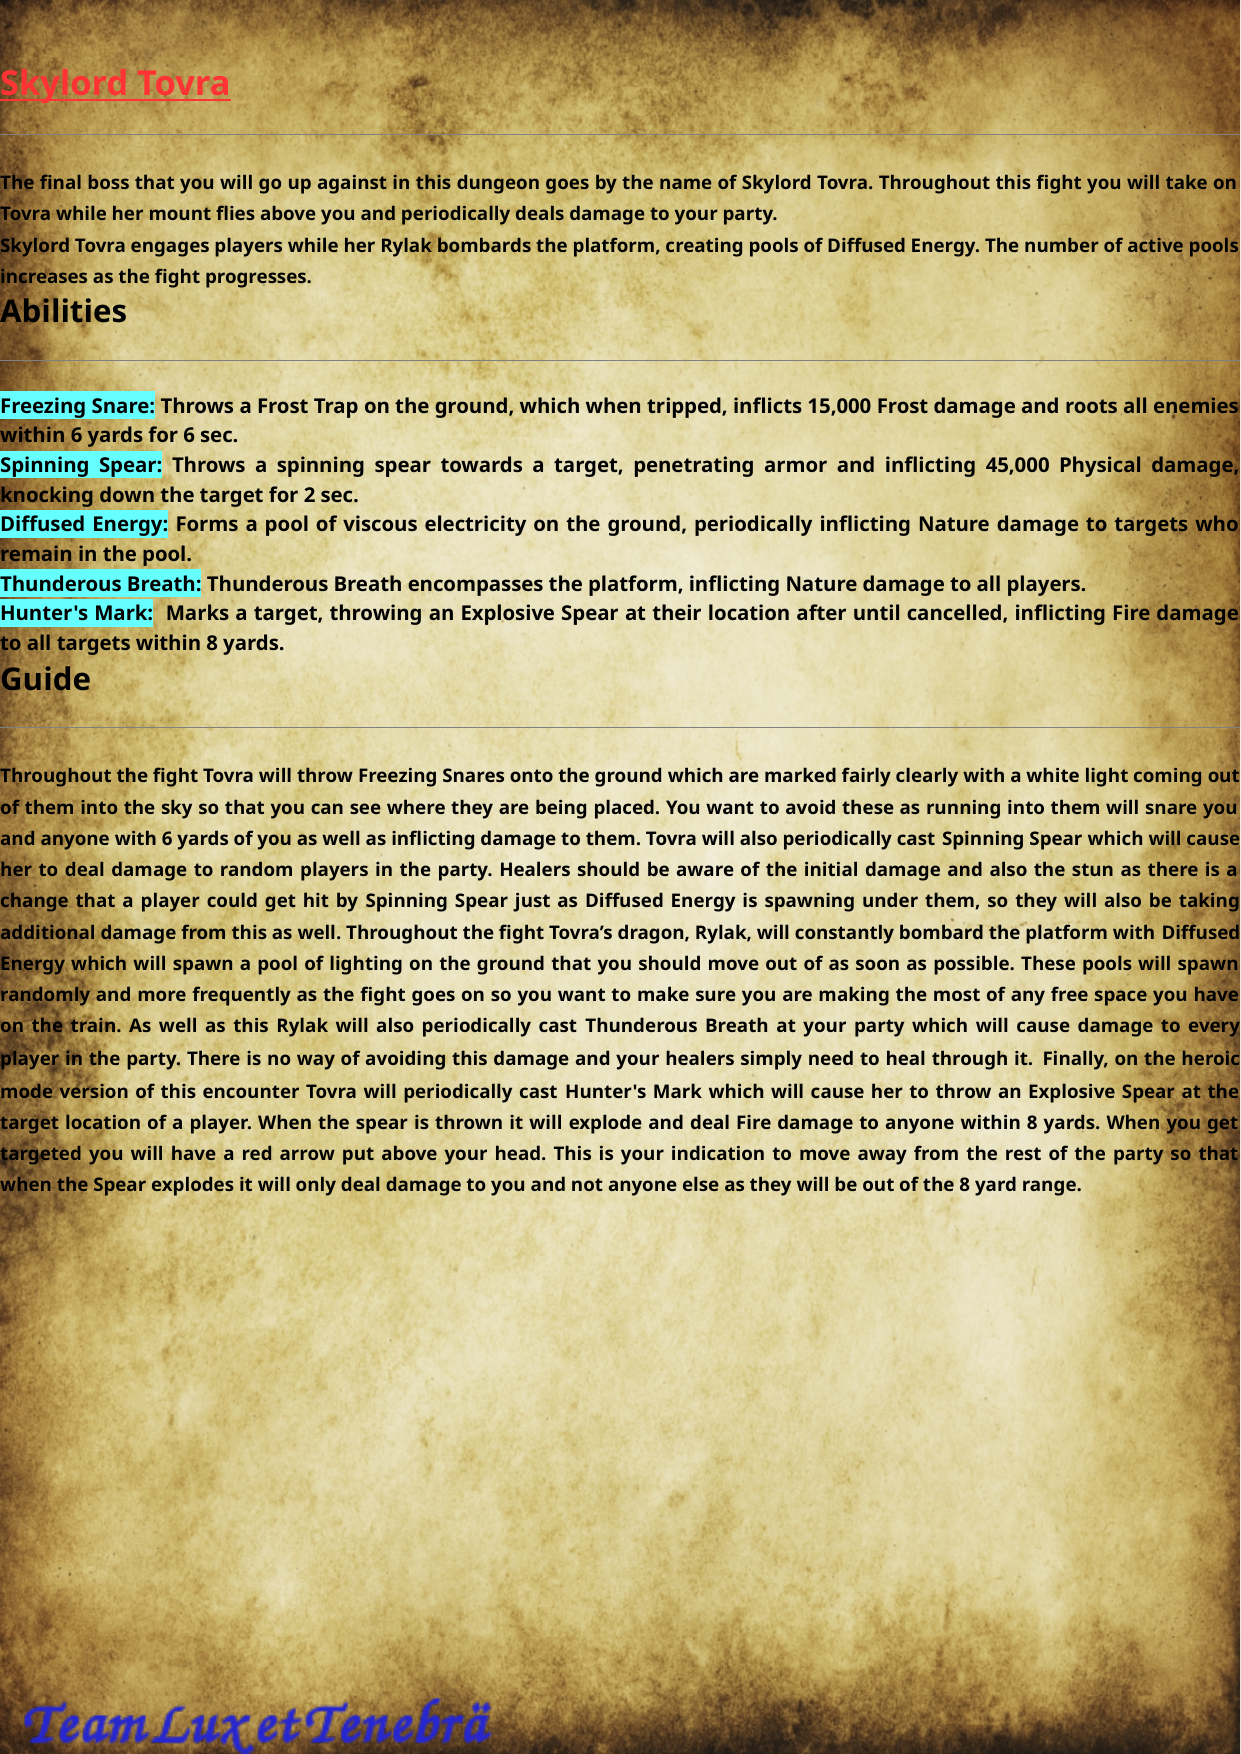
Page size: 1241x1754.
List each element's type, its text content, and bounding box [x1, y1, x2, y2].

picture [0, 728, 1241, 1754]
text Freezing Snare: Throws a Frost Trap on the ground, which when tripped, inflicts 15,000 Frost damage and roots all enemies within 6 yards for 6 sec. [0, 389, 1240, 449]
text Skylord Tovra engages players while her Rylak bombards the platform, creating pools of Diffused Energy. The number of active pools increases as the fight progresses. [0, 226, 1240, 289]
text Throughout the fight Tovra will throw Freezing Snares onto the ground which are marked fairly clearly with a white light coming out of them into the sky so that you can see where they are being placed. You want to avoid these as running into them will snare you and anyone with 6 yards of you as well as inflicting damage to them. Tovra will also periodically cast Spinning Spear which will cause her to deal damage to random players in the party. Healers should be aware of the initial damage and also the stun as there is a change that a player could get hit by Spinning Spear just as Diffused Energy is spawning under them, so they will also be taking additional damage from this as well. Throughout the fight Tovra’s dragon, Rylak, will constantly bombard the platform with Diffused Energy which will spawn a pool of lighting on the ground that you should move out of as soon as possible. These pools will spawn randomly and more frequently as the fight goes on so you want to make sure you are making the most of any free space you have on the train. As well as this Rylak will also periodically cast Thunderous Breath at your party which will cause damage to every player in the party. There is no way of avoiding this damage and your healers simply need to heal through it. Finally, on the heroic mode version of this encounter Tovra will periodically cast Hunter's Mark which will cause her to throw an Explosive Spear at the target location of a player. When the spear is thrown it will explode and deal Fire damage to anyone within 8 yards. When you get targeted you will have a red arrow put above your head. This is your indication to move away from the rest of the party so that when the Spear explodes it will only deal damage to you and not anyone else as they will be out of the 8 yard range. [0, 757, 1240, 1197]
picture [0, 0, 1241, 134]
text Hunter's Mark: Marks a target, throwing an Explosive Spear at their location after until cancelled, inflicting Fire damage to all targets within 8 yards. [0, 597, 1240, 656]
subtitle Skylord Tovra [0, 59, 1240, 106]
picture [0, 135, 1241, 360]
text Diffused Energy: Forms a pool of viscous electricity on the ground, periodically inflicting Nature damage to targets who remain in the pool. [0, 508, 1240, 567]
text Thunderous Breath: Thunderous Breath encompasses the platform, inflicting Nature damage to all players. [0, 567, 1240, 597]
text The final boss that you will go up against in this dungeon goes by the name of Skylord Tovra. Throughout this fight you will take on Tovra while her mount flies above you and periodically deals damage to your party. [0, 164, 1240, 226]
subtitle Guide [0, 656, 1240, 699]
picture [0, 361, 1241, 727]
text Spinning Spear: Throws a spinning spear towards a target, penetrating armor and inflicting 45,000 Physical damage, knocking down the target for 2 sec. [0, 449, 1240, 508]
subtitle Abilities [0, 289, 1240, 331]
